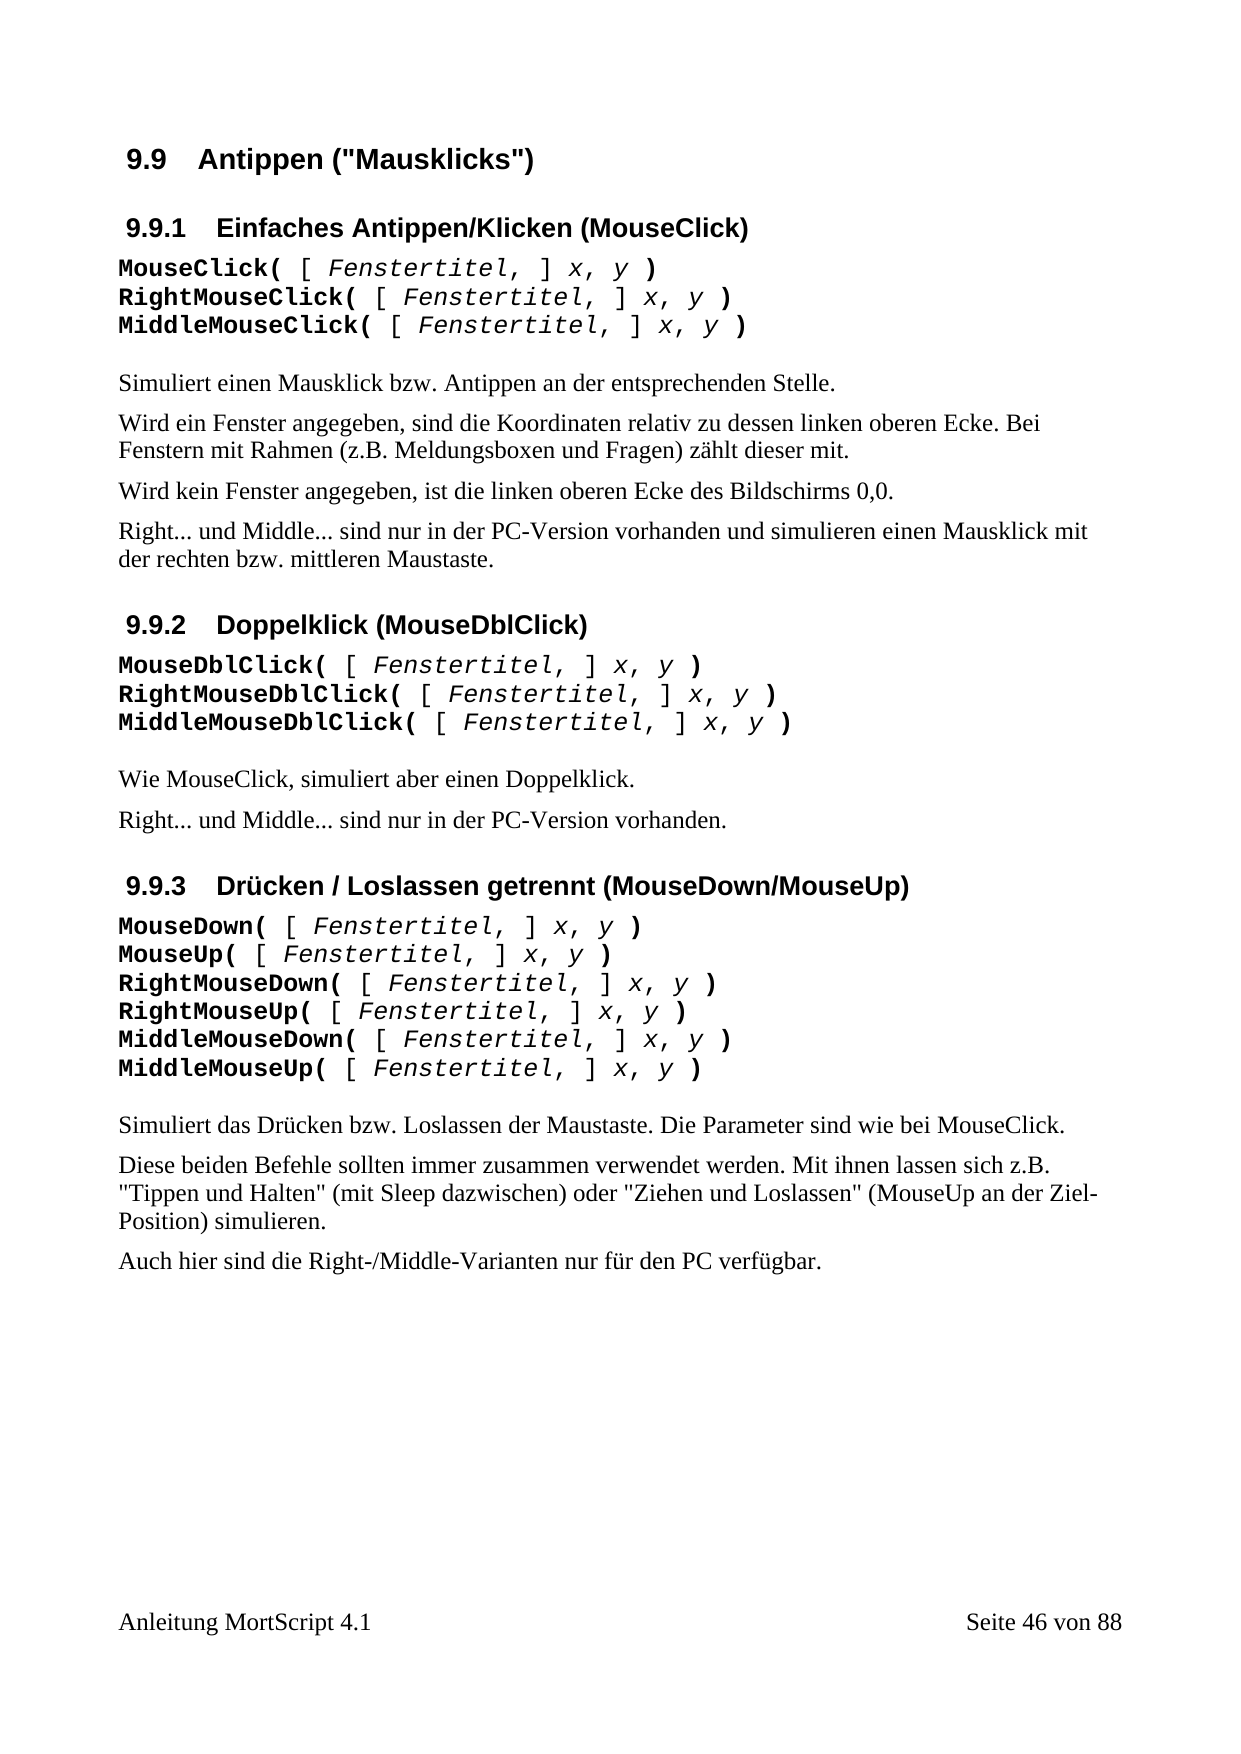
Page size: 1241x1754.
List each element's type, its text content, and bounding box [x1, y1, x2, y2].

text RightMouseUp( [ Fenstertitel, ] x, y ) [118, 999, 1122, 1027]
text MiddleMouseClick( [ Fenstertitel, ] x, y ) [118, 313, 1122, 341]
text MiddleMouseDown( [ Fenstertitel, ] x, y ) [118, 1027, 1122, 1055]
text RightMouseClick( [ Fenstertitel, ] x, y ) [118, 284, 1122, 313]
text Right... und Middle... sind nur in der PC-Version vorhanden. [118, 806, 1122, 833]
text MouseDown( [ Fenstertitel, ] x, y ) [118, 914, 1122, 942]
text Wird kein Fenster angegeben, ist die linken oberen Ecke des Bildschirms 0,0. [118, 477, 1122, 504]
text Wird ein Fenster angegeben, sind die Koordinaten relativ zu dessen linken oberen Ecke. Bei Fenstern mit Rahmen (z.B. Meldungsboxen und Fragen) zählt dieser mit. [118, 409, 1122, 464]
text Right... und Middle... sind nur in der PC-Version vorhanden und simulieren einen Mausklick mit der rechten bzw. mittleren Maustaste. [118, 517, 1122, 572]
subtitle Einfaches Antippen/Klicken (MouseClick) [118, 213, 1122, 243]
text MouseClick( [ Fenstertitel, ] x, y ) [118, 256, 1122, 284]
subtitle Doppelklick (MouseDblClick) [118, 610, 1122, 640]
text Auch hier sind die Right-/Middle-Varianten nur für den PC verfügbar. [118, 1247, 1122, 1275]
text RightMouseDown( [ Fenstertitel, ] x, y ) [118, 970, 1122, 999]
text Wie MouseClick, simuliert aber einen Doppelklick. [118, 766, 1122, 793]
text Simuliert einen Mausklick bzw. Antippen an der entsprechenden Stelle. [118, 369, 1122, 396]
text Simuliert das Drücken bzw. Loslassen der Maustaste. Die Parameter sind wie bei MouseClick. [118, 1111, 1122, 1139]
text MouseDblClick( [ Fenstertitel, ] x, y ) [118, 653, 1122, 681]
subtitle Drücken / Loslassen getrennt (MouseDown/MouseUp) [118, 871, 1122, 901]
text MiddleMouseDblClick( [ Fenstertitel, ] x, y ) [118, 709, 1122, 738]
text MouseUp( [ Fenstertitel, ] x, y ) [118, 942, 1122, 970]
text Diese beiden Befehle sollten immer zusammen verwendet werden. Mit ihnen lassen sich z.B. "Tippen und Halten" (mit Sleep dazwischen) oder "Ziehen und Loslassen" (MouseUp an der Ziel-Position) simulieren. [118, 1152, 1122, 1235]
subtitle Antippen ("Mausklicks") [118, 143, 1122, 176]
text RightMouseDblClick( [ Fenstertitel, ] x, y ) [118, 681, 1122, 709]
text MiddleMouseUp( [ Fenstertitel, ] x, y ) [118, 1055, 1122, 1084]
